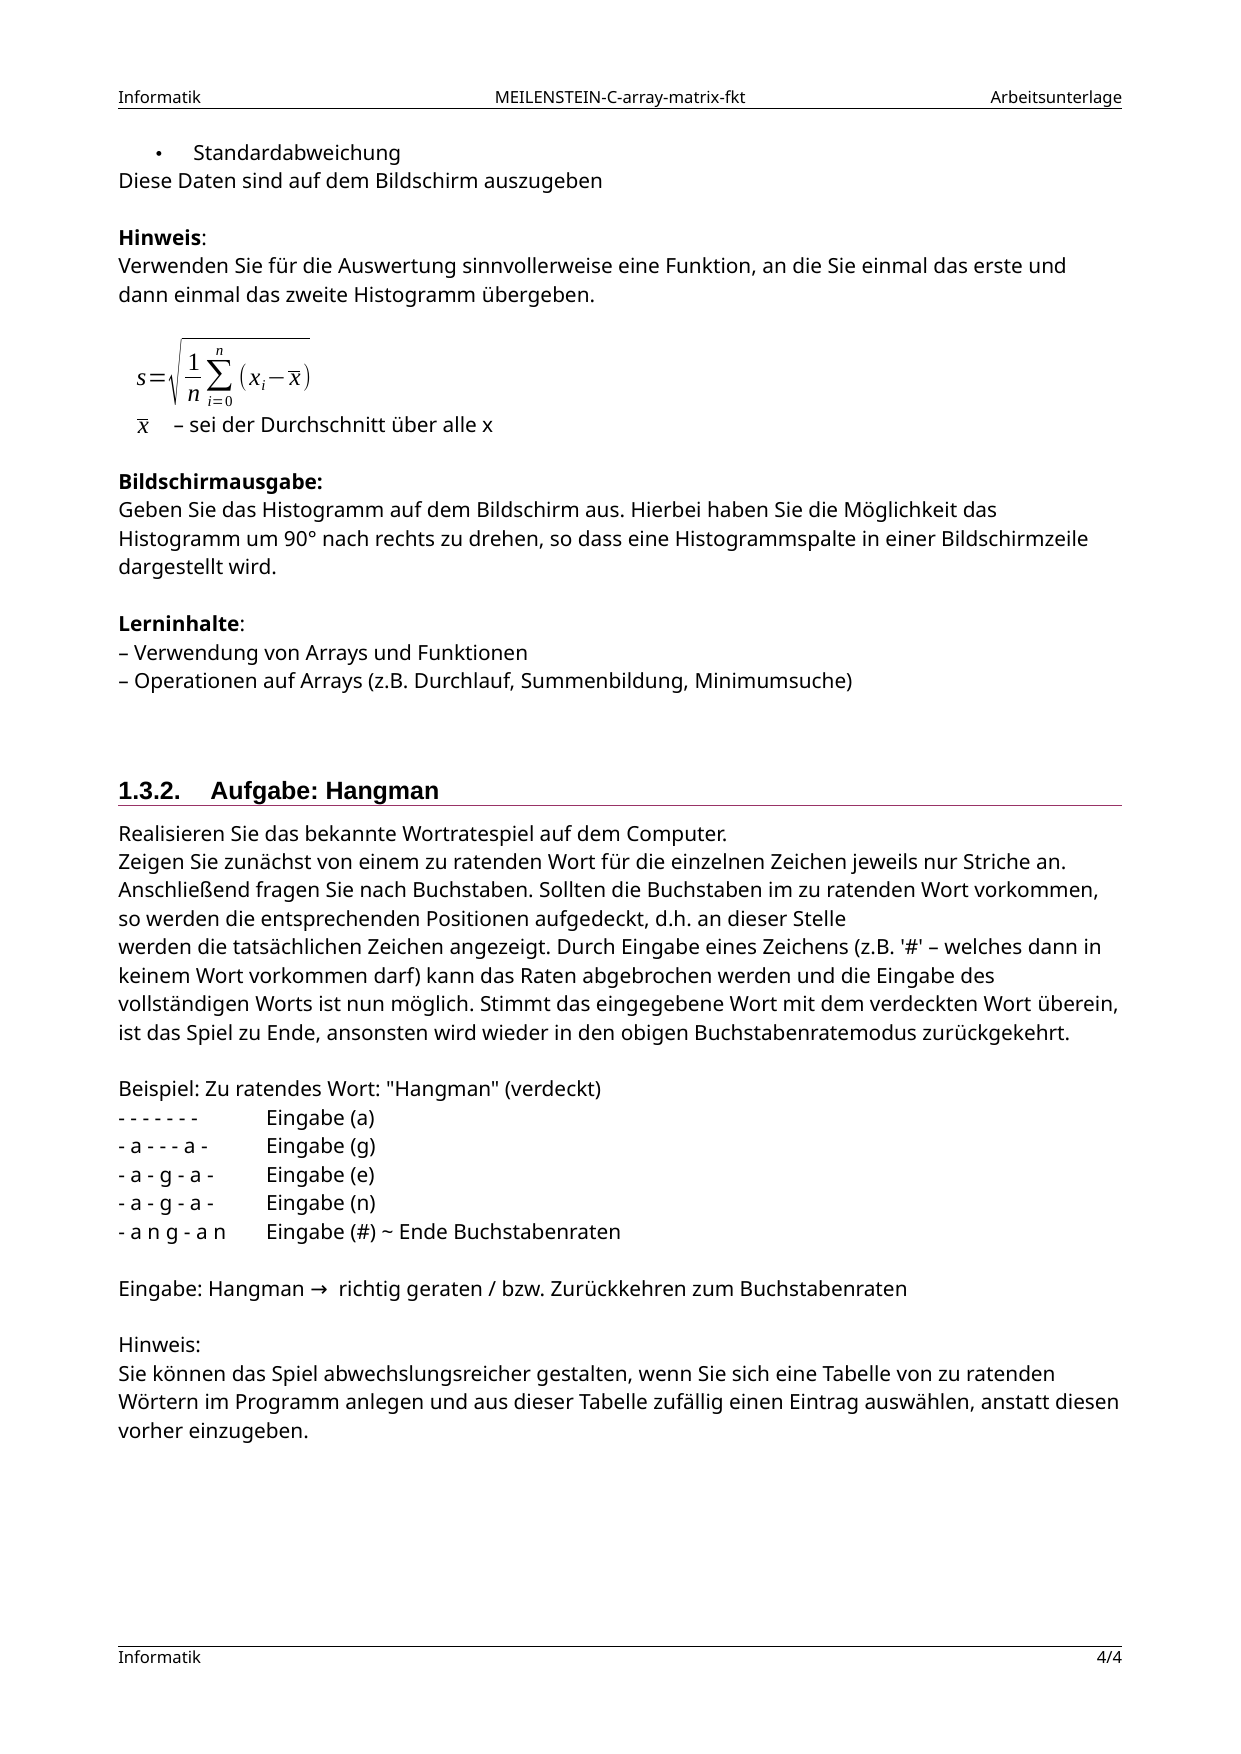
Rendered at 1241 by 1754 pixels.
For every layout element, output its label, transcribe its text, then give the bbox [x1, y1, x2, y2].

subtitle Aufgabe: Hangman [118, 776, 1122, 805]
text – sei der Durchschnitt über alle x [118, 410, 1122, 438]
text Eingabe: Hangman → richtig geraten / bzw. Zurückkehren zum Buchstabenraten [118, 1274, 1122, 1302]
text Diese Daten sind auf dem Bildschirm auszugeben [118, 166, 1122, 195]
text Beispiel: Zu ratendes Wort: "Hangman" (verdeckt) [118, 1074, 1122, 1103]
text - a - g - a - Eingabe (n) - a n g - a n Eingabe (#) ~ Ende Buchstabenraten [118, 1188, 1122, 1245]
text - - - - - - - Eingabe (a) [118, 1103, 1122, 1131]
text Bildschirmausgabe: [118, 467, 1122, 495]
text Hinweis: [118, 223, 1122, 252]
list Standardabweichung [156, 138, 1122, 166]
text Lerninhalte: [118, 609, 1122, 638]
text – Verwendung von Arrays und Funktionen [118, 638, 1122, 666]
text werden die tatsächlichen Zeichen angezeigt. Durch Eingabe eines Zeichens (z.B. '#' – welches dann in keinem Wort vorkommen darf) kann das Raten abgebrochen werden und die Eingabe des vollständigen Worts ist nun möglich. Stimmt das eingegebene Wort mit dem verdeckten Wort überein, ist das Spiel zu Ende, ansonsten wird wieder in den obigen Buchstabenratemodus zurückgekehrt. [118, 932, 1122, 1046]
text Anschließend fragen Sie nach Buchstaben. Sollten die Buchstaben im zu ratenden Wort vorkommen, so werden die entsprechenden Positionen aufgedeckt, d.h. an dieser Stelle [118, 876, 1122, 932]
text Zeigen Sie zunächst von einem zu ratenden Wort für die einzelnen Zeichen jeweils nur Striche an. [118, 847, 1122, 876]
text - a - g - a - Eingabe (e) [118, 1160, 1122, 1188]
text Realisieren Sie das bekannte Wortratespiel auf dem Computer. [118, 819, 1122, 847]
text - a - - - a - Eingabe (g) [118, 1131, 1122, 1160]
text – Operationen auf Arrays (z.B. Durchlauf, Summenbildung, Minimumsuche) [118, 666, 1122, 694]
text Verwenden Sie für die Auswertung sinnvollerweise eine Funktion, an die Sie einmal das erste und dann einmal das zweite Histogramm übergeben. [118, 252, 1122, 308]
text Sie können das Spiel abwechslungsreicher gestalten, wenn Sie sich eine Tabelle von zu ratenden Wörtern im Programm anlegen und aus dieser Tabelle zufällig einen Eintrag auswählen, anstatt diesen vorher einzugeben. [118, 1359, 1122, 1444]
text Geben Sie das Histogramm auf dem Bildschirm aus. Hierbei haben Sie die Möglichkeit das Histogramm um 90° nach rechts zu drehen, so dass eine Histogrammspalte in einer Bildschirmzeile dargestellt wird. [118, 495, 1122, 609]
text Hinweis: [118, 1331, 1122, 1359]
